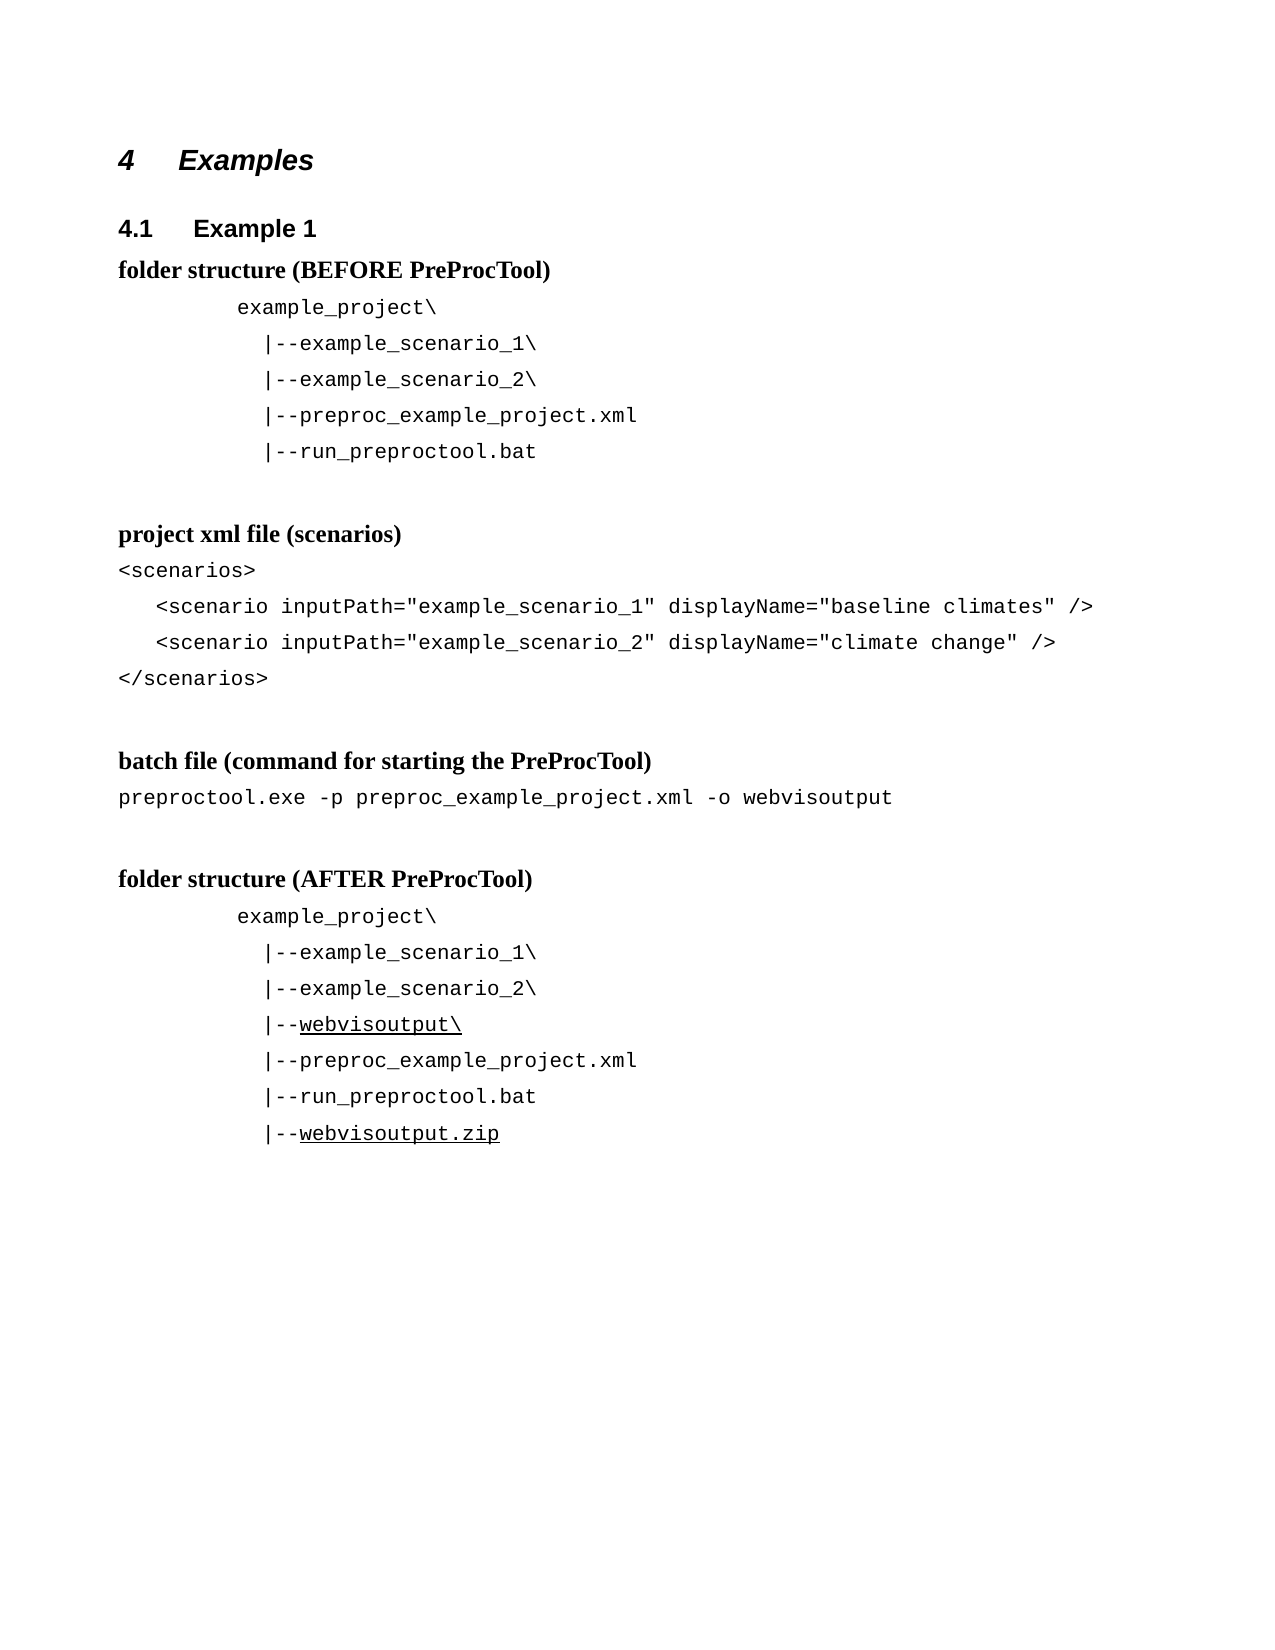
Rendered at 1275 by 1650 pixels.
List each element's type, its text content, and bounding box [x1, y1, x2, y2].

text </scenarios> [118, 668, 1157, 692]
text project xml file (scenarios) [118, 519, 1157, 547]
text |--example_scenario_2\ [237, 978, 1157, 1002]
text folder structure (BEFORE PreProcTool) [118, 255, 1157, 284]
text |--example_scenario_2\ [237, 369, 1157, 393]
text |--example_scenario_1\ [237, 333, 1157, 356]
text <scenario inputPath="example_scenario_1" displayName="baseline climates" /> [118, 596, 1157, 620]
text |--webvisoutput.zip [237, 1122, 1157, 1146]
text batch file (command for starting the PreProcTool) [118, 746, 1157, 774]
text preproctool.exe -p preproc_example_project.xml -o webvisoutput [118, 787, 1157, 811]
text |--preproc_example_project.xml [237, 1050, 1157, 1074]
text example_project\ [237, 297, 1157, 320]
text |--webvisoutput\ [237, 1014, 1157, 1038]
text |--example_scenario_1\ [237, 942, 1157, 965]
text <scenarios> [118, 560, 1157, 583]
text |--run_preproctool.bat [237, 441, 1157, 465]
text |--preproc_example_project.xml [237, 405, 1157, 429]
subtitle Examples [118, 143, 1157, 177]
text |--run_preproctool.bat [237, 1086, 1157, 1110]
text example_project\ [237, 906, 1157, 929]
text <scenario inputPath="example_scenario_2" displayName="climate change" /> [118, 632, 1157, 656]
subtitle Example 1 [118, 214, 1157, 243]
text folder structure (AFTER PreProcTool) [118, 864, 1157, 893]
